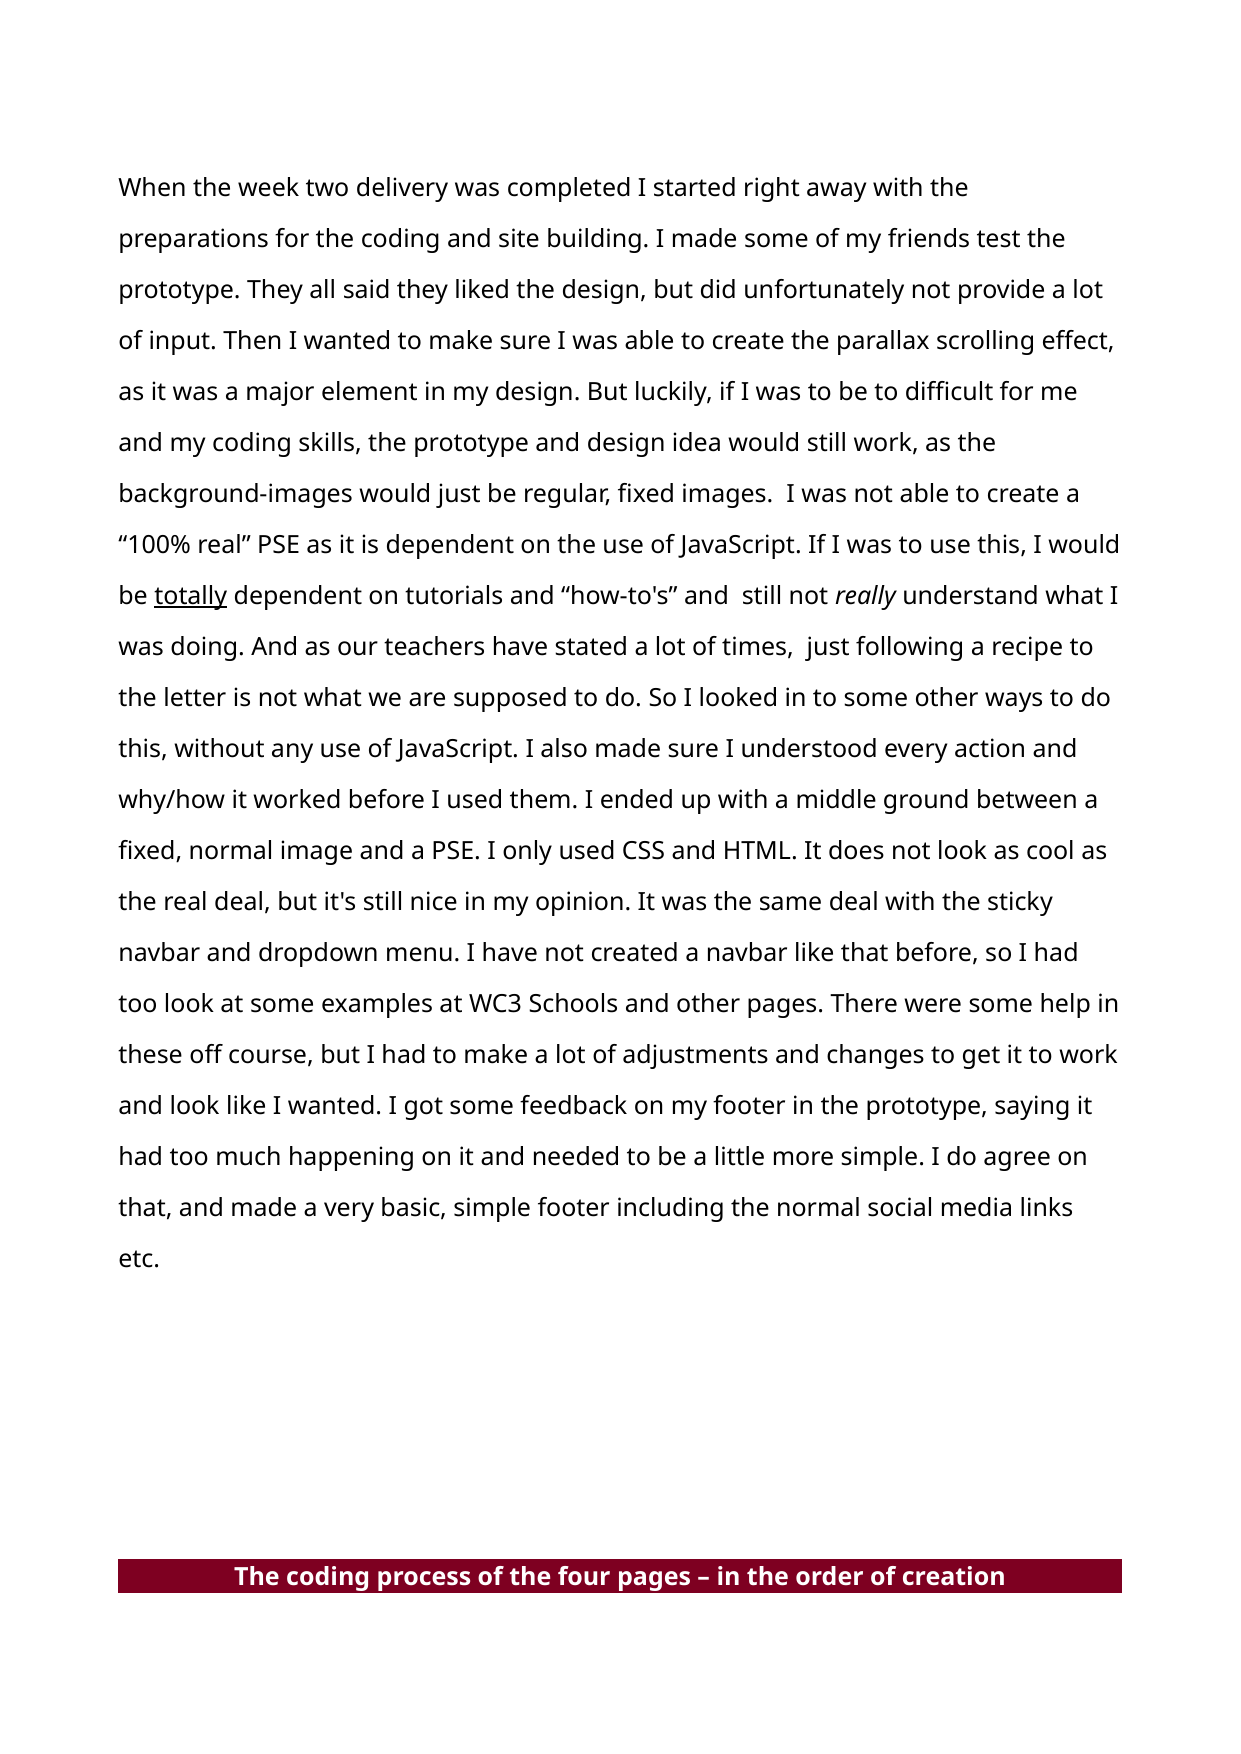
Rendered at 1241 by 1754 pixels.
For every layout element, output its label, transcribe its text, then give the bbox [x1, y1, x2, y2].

text The coding process of the four pages – in the order of creation [118, 1559, 1122, 1593]
text When the week two delivery was completed I started right away with the preparations for the coding and site building. I made some of my friends test the prototype. They all said they liked the design, but did unfortunately not provide a lot of input. Then I wanted to make sure I was able to create the parallax scrolling effect, as it was a major element in my design. But luckily, if I was to be to difficult for me and my coding skills, the prototype and design idea would still work, as the background-images would just be regular, fixed images. I was not able to create a “100% real” PSE as it is dependent on the use of JavaScript. If I was to use this, I would be totally dependent on tutorials and “how-to's” and still not really understand what I was doing. And as our teachers have stated a lot of times, just following a recipe to the letter is not what we are supposed to do. So I looked in to some other ways to do this, without any use of JavaScript. I also made sure I understood every action and why/how it worked before I used them. I ended up with a middle ground between a fixed, normal image and a PSE. I only used CSS and HTML. It does not look as cool as the real deal, but it's still nice in my opinion. It was the same deal with the sticky navbar and dropdown menu. I have not created a navbar like that before, so I had too look at some examples at WC3 Schools and other pages. There were some help in these off course, but I had to make a lot of adjustments and changes to get it to work and look like I wanted. I got some feedback on my footer in the prototype, saying it had too much happening on it and needed to be a little more simple. I do agree on that, and made a very basic, simple footer including the normal social media links etc. [118, 169, 1122, 1275]
